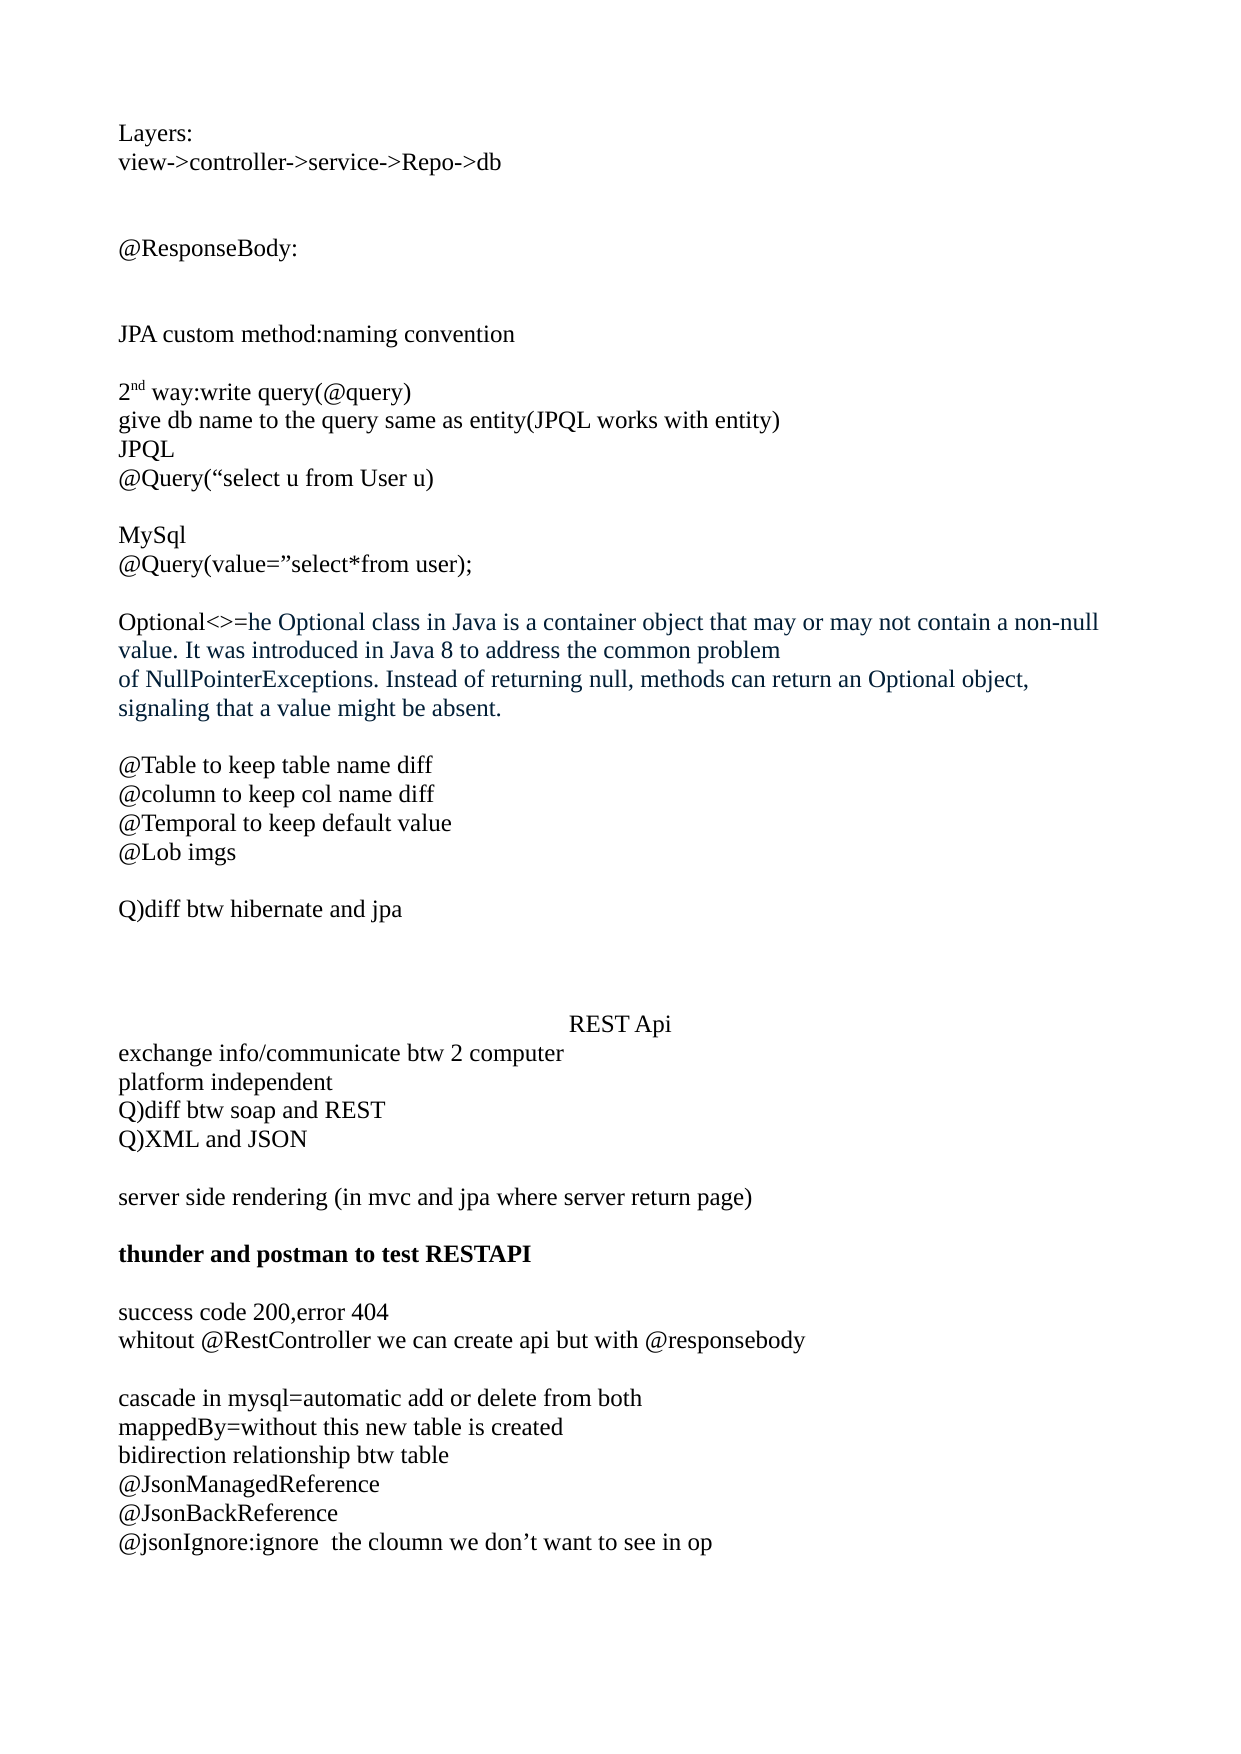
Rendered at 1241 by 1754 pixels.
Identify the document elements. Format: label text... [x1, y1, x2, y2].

text success code 200,error 404 [118, 1297, 1122, 1326]
text bidirection relationship btw table [118, 1441, 1122, 1469]
text give db name to the query same as entity(JPQL works with entity) [118, 406, 1122, 434]
text REST Api [118, 1009, 1122, 1038]
text Q)diff btw hibernate and jpa [118, 894, 1122, 923]
text Q)XML and JSON [118, 1124, 1122, 1153]
text view->controller->service->Repo->db [118, 147, 1122, 176]
text @Table to keep table name diff [118, 751, 1122, 779]
text exchange info/communicate btw 2 computer [118, 1038, 1122, 1067]
text 2nd way:write query(@query) [118, 377, 1122, 406]
text MySql [118, 521, 1122, 549]
text mappedBy=without this new table is created [118, 1412, 1122, 1441]
text cascade in mysql=automatic add or delete from both [118, 1383, 1122, 1412]
text @ResponseBody: [118, 233, 1122, 262]
text platform independent [118, 1067, 1122, 1096]
text @JsonManagedReference [118, 1469, 1122, 1498]
text @Temporal to keep default value [118, 808, 1122, 837]
text JPA custom method:naming convention [118, 319, 1122, 348]
text Layers: [118, 118, 1122, 147]
text Optional<>=he Optional class in Java is a container object that may or may not contain a non-null value. It was introduced in Java 8 to address the common problem of NullPointerExceptions. Instead of returning null, methods can return an Optional object, signaling that a value might be absent. [118, 607, 1122, 722]
text server side rendering (in mvc and jpa where server return page) [118, 1182, 1122, 1211]
text thunder and postman to test RESTAPI [118, 1239, 1122, 1268]
text @Query(value=”select*from user); [118, 549, 1122, 578]
text @Query(“select u from User u) [118, 463, 1122, 492]
text @jsonIgnore:ignore the cloumn we don’t want to see in op [118, 1527, 1122, 1556]
text whitout @RestController we can create api but with @responsebody [118, 1326, 1122, 1354]
text Q)diff btw soap and REST [118, 1096, 1122, 1124]
text JPQL [118, 434, 1122, 463]
text @Lob imgs [118, 837, 1122, 866]
text @column to keep col name diff [118, 779, 1122, 808]
text @JsonBackReference [118, 1498, 1122, 1527]
